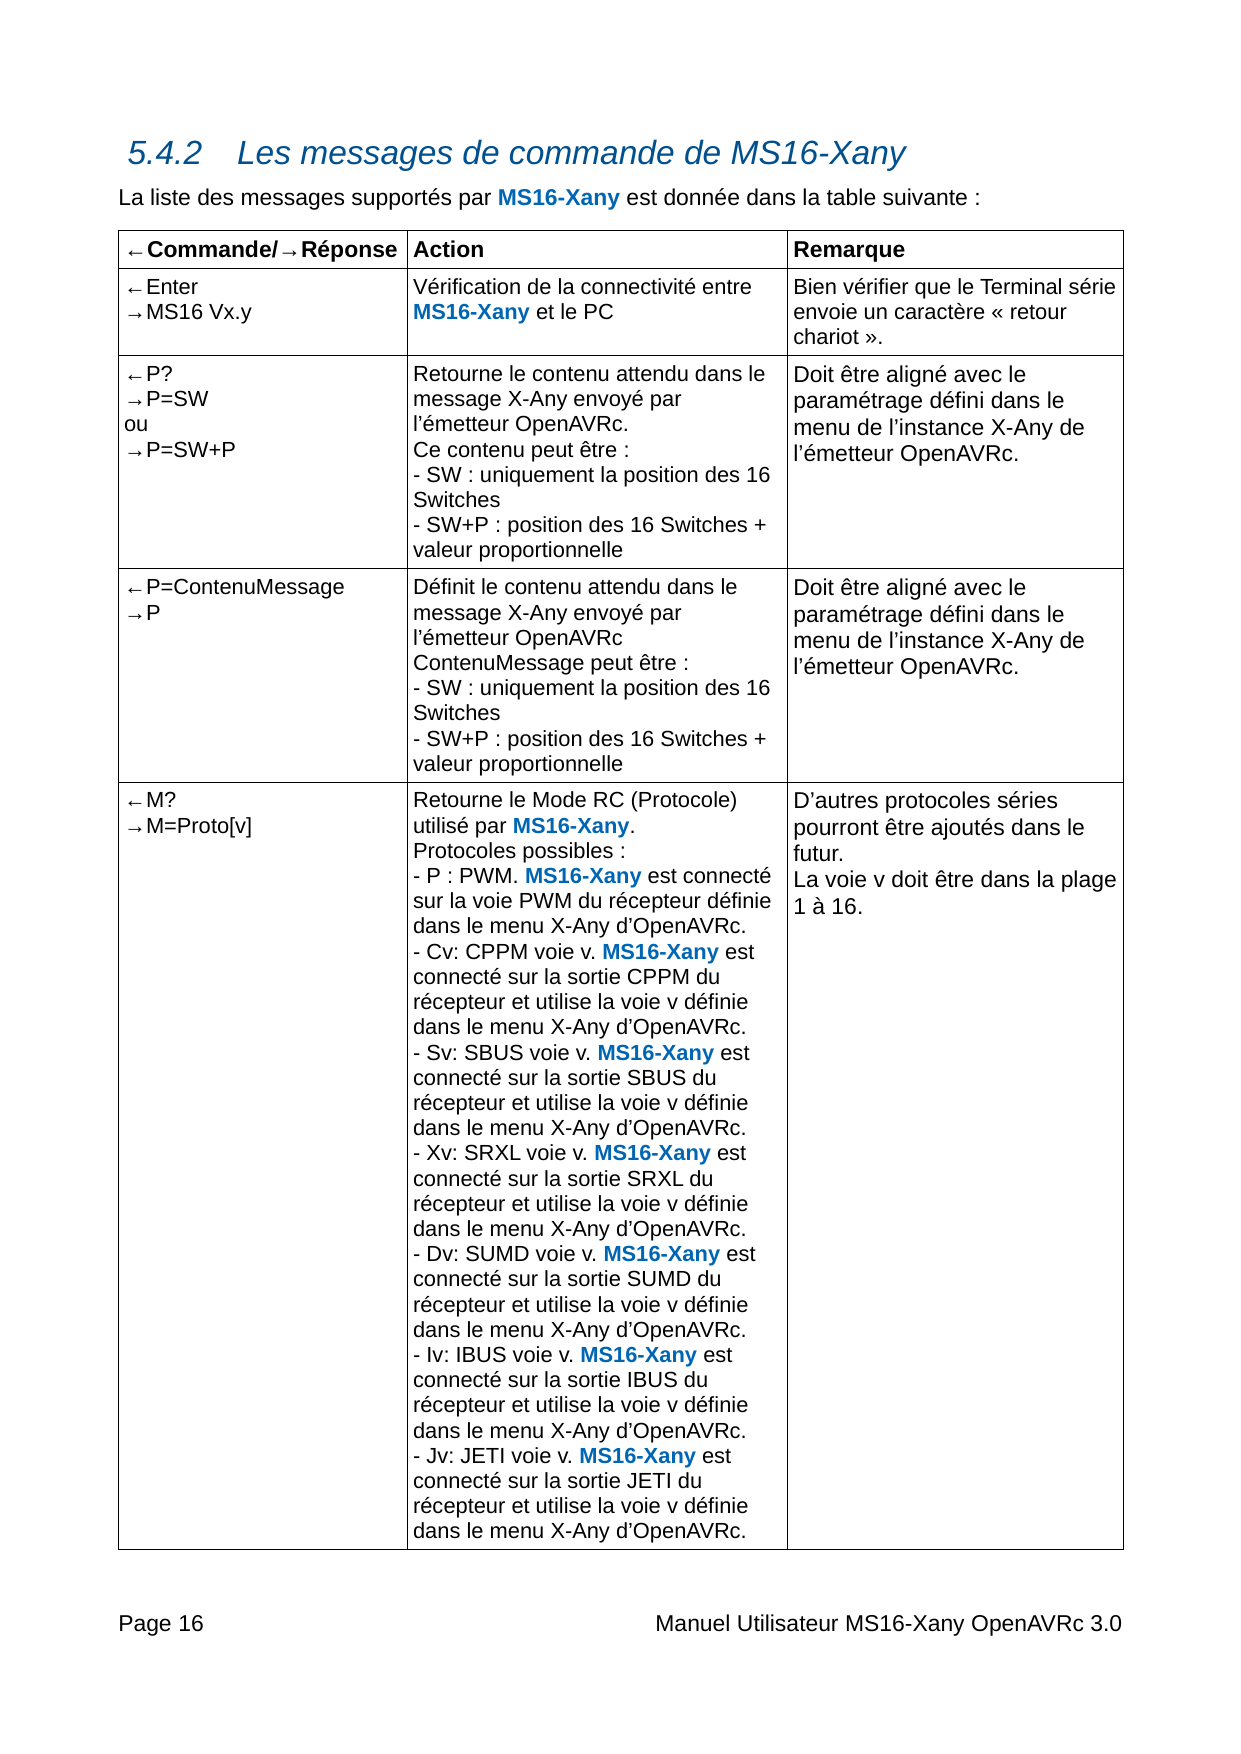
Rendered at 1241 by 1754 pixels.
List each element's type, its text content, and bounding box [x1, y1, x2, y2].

table_cell ←M? →M=Proto[v] [119, 783, 407, 1549]
table_header Action [408, 231, 787, 268]
text La liste des messages supportés par MS16-Xany est donnée dans la table suivante : [118, 184, 1164, 210]
table_cell Doit être aligné avec le paramétrage défini dans le menu de l’instance X-Any de l’émetteur OpenAVRc. [788, 569, 1123, 782]
table_cell ←P=ContenuMessage →P [119, 569, 407, 782]
table_cell Retourne le Mode RC (Protocole) utilisé par MS16-Xany. Protocoles possibles : - P : PWM. MS16-Xany est connecté sur la voie PWM du récepteur définie dans le menu X-Any d’OpenAVRc. - Cv: CPPM voie v. MS16-Xany est connecté sur la sortie CPPM du récepteur et utilise la voie v définie dans le menu X-Any d’OpenAVRc. - Sv: SBUS voie v. MS16-Xany est connecté sur la sortie SBUS du récepteur et utilise la voie v définie dans le menu X-Any d’OpenAVRc. - Xv: SRXL voie v. MS16-Xany est connecté sur la sortie SRXL du récepteur et utilise la voie v définie dans le menu X-Any d’OpenAVRc. - Dv: SUMD voie v. MS16-Xany est connecté sur la sortie SUMD du récepteur et utilise la voie v définie dans le menu X-Any d’OpenAVRc. - Iv: IBUS voie v. MS16-Xany est connecté sur la sortie IBUS du récepteur et utilise la voie v définie dans le menu X-Any d’OpenAVRc. - Jv: JETI voie v. MS16-Xany est connecté sur la sortie JETI du récepteur et utilise la voie v définie dans le menu X-Any d’OpenAVRc. [408, 783, 787, 1549]
table_cell Doit être aligné avec le paramétrage défini dans le menu de l’instance X-Any de l’émetteur OpenAVRc. [788, 356, 1123, 568]
table_header Remarque [788, 231, 1123, 268]
table_cell Retourne le contenu attendu dans le message X-Any envoyé par l’émetteur OpenAVRc. Ce contenu peut être : - SW : uniquement la position des 16 Switches - SW+P : position des 16 Switches + valeur proportionnelle [408, 356, 787, 568]
table_cell D’autres protocoles séries pourront être ajoutés dans le futur. La voie v doit être dans la plage 1 à 16. [788, 783, 1123, 1549]
table_cell Bien vérifier que le Terminal série envoie un caractère « retour chariot ». [788, 269, 1123, 355]
table_cell ←Enter →MS16 Vx.y [119, 269, 407, 355]
table_cell ←P? →P=SW ou →P=SW+P [119, 356, 407, 568]
table_cell Définit le contenu attendu dans le message X-Any envoyé par l’émetteur OpenAVRc ContenuMessage peut être : - SW : uniquement la position des 16 Switches - SW+P : position des 16 Switches + valeur proportionnelle [408, 569, 787, 782]
table_cell Vérification de la connectivité entre MS16-Xany et le PC [408, 269, 787, 355]
table_header ←Commande/→Réponse [119, 231, 407, 268]
subtitle Les messages de commande de MS16-Xany [118, 133, 1164, 171]
